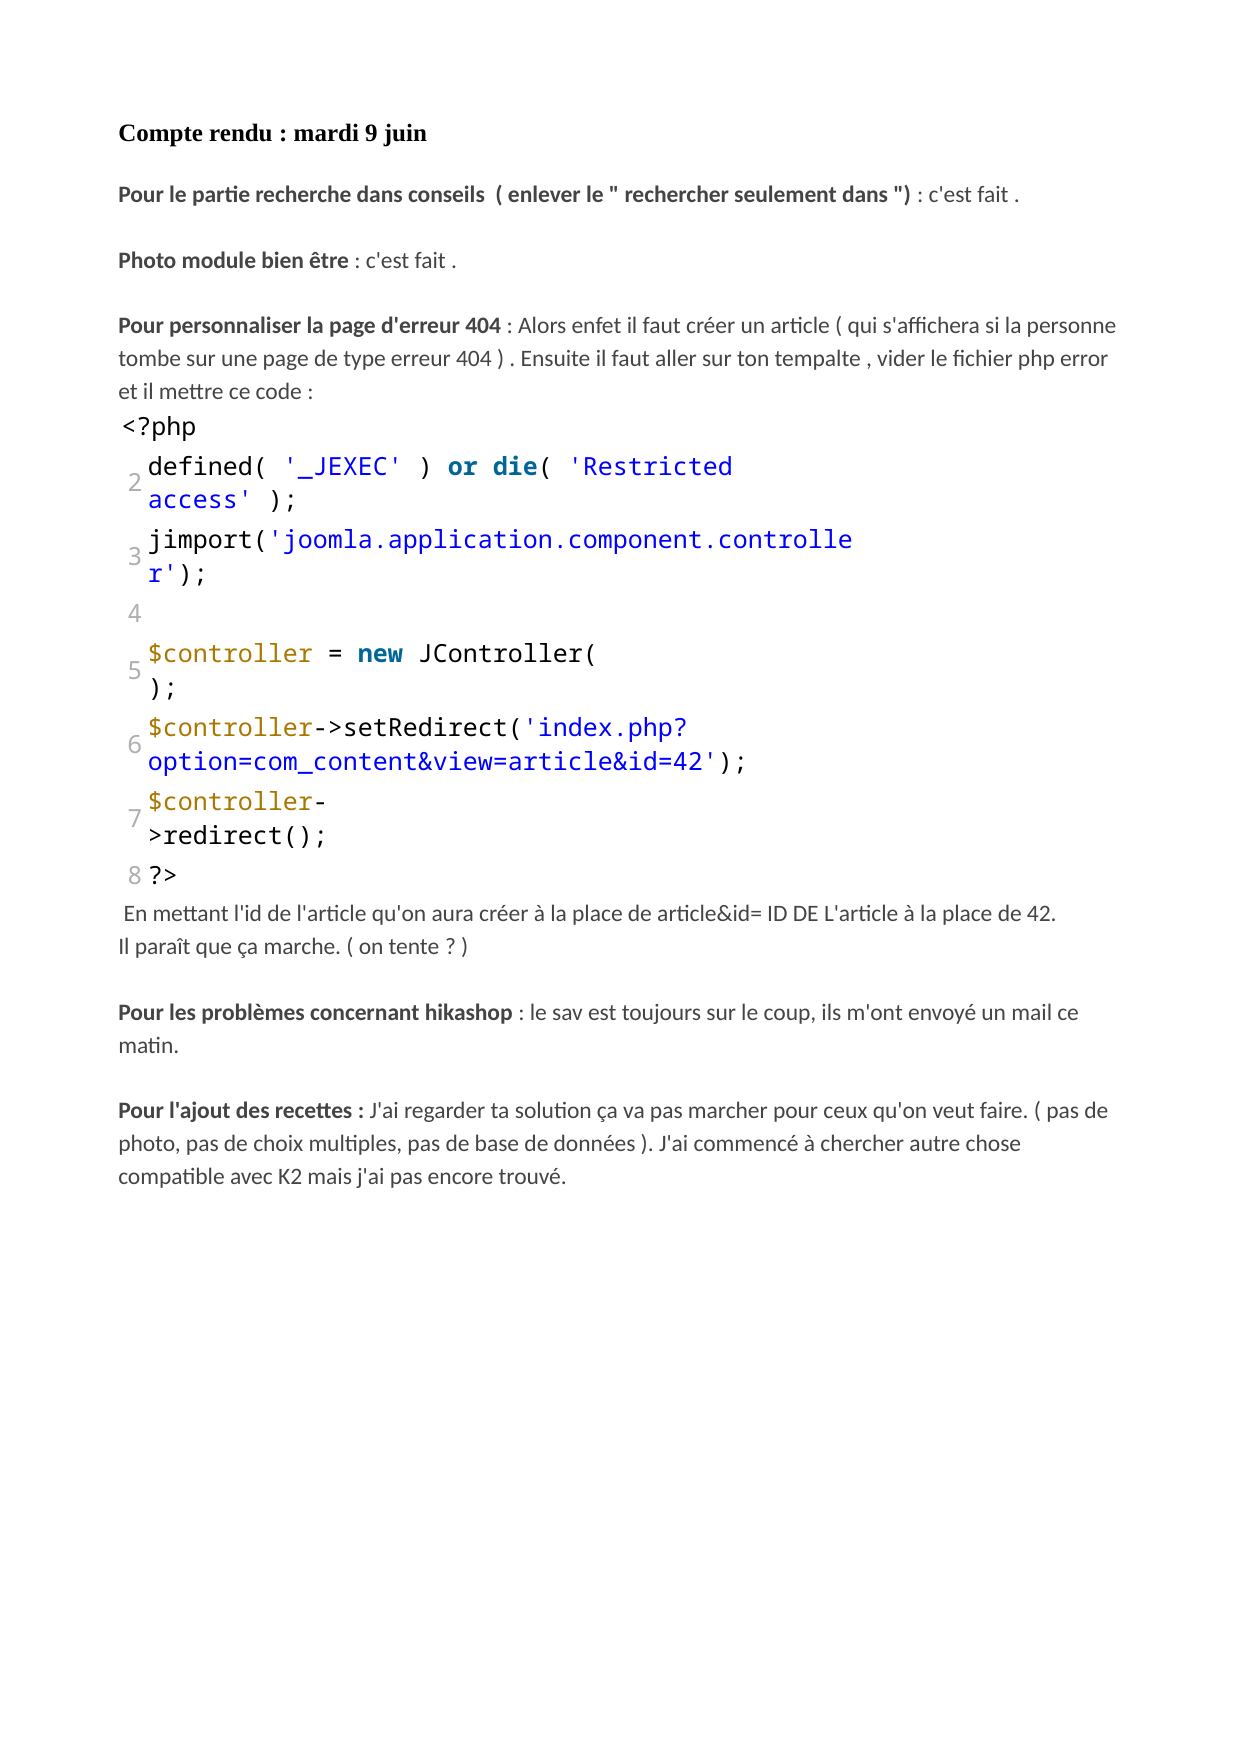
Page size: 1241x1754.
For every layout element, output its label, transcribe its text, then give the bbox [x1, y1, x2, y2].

table_header ?> [145, 855, 189, 895]
table_header 6 [118, 707, 145, 781]
table_header 4 [118, 593, 145, 633]
text Pour les problèmes concernant hikashop : le sav est toujours sur le coup, ils m'ont envoyé un mail ce matin. [118, 993, 1122, 1059]
text Il paraît que ça marche. ( on tente ? ) [118, 928, 1122, 960]
table_header 7 [118, 781, 145, 855]
text Pour personnaliser la page d'erreur 404 : Alors enfet il faut créer un article ( qui s'affichera si la personne tombe sur une page de type erreur 404 ) . Ensuite il faut aller sur ton tempalte , vider le fichier php error et il mettre ce code : [118, 307, 1122, 405]
table_header $controller->redirect(); [145, 781, 492, 855]
text Pour l'ajout des recettes : J'ai regarder ta solution ça va pas marcher pour ceux qu'on veut faire. ( pas de photo, pas de choix multiples, pas de base de données ). J'ai commencé à chercher autre chose compatible avec K2 mais j'ai pas encore trouvé. [118, 1092, 1122, 1190]
table_header 5 [118, 633, 145, 707]
table_header <?php [118, 405, 204, 445]
table_header $controller->setRedirect('index.php?option=com_content&view=article&id=42'); [145, 707, 1122, 781]
table_header 3 [118, 519, 145, 593]
table_header $controller = new JController(); [145, 633, 603, 707]
table_header defined( '_JEXEC' ) or die( 'Restricted access' ); [145, 445, 854, 519]
table_header 2 [118, 445, 145, 519]
text Compte rendu : mardi 9 juin [118, 118, 1122, 147]
text En mettant l'id de l'article qu'on aura créer à la place de article&id= ID DE L'article à la place de 42. [118, 895, 1122, 928]
table_header [145, 593, 165, 633]
text Photo module bien être : c'est fait . [118, 241, 1122, 274]
text Pour le partie recherche dans conseils ( enlever le " rechercher seulement dans ") : c'est fait . [118, 176, 1122, 208]
table_header jimport('joomla.application.component.controller'); [145, 519, 863, 593]
table_header 8 [118, 855, 145, 895]
